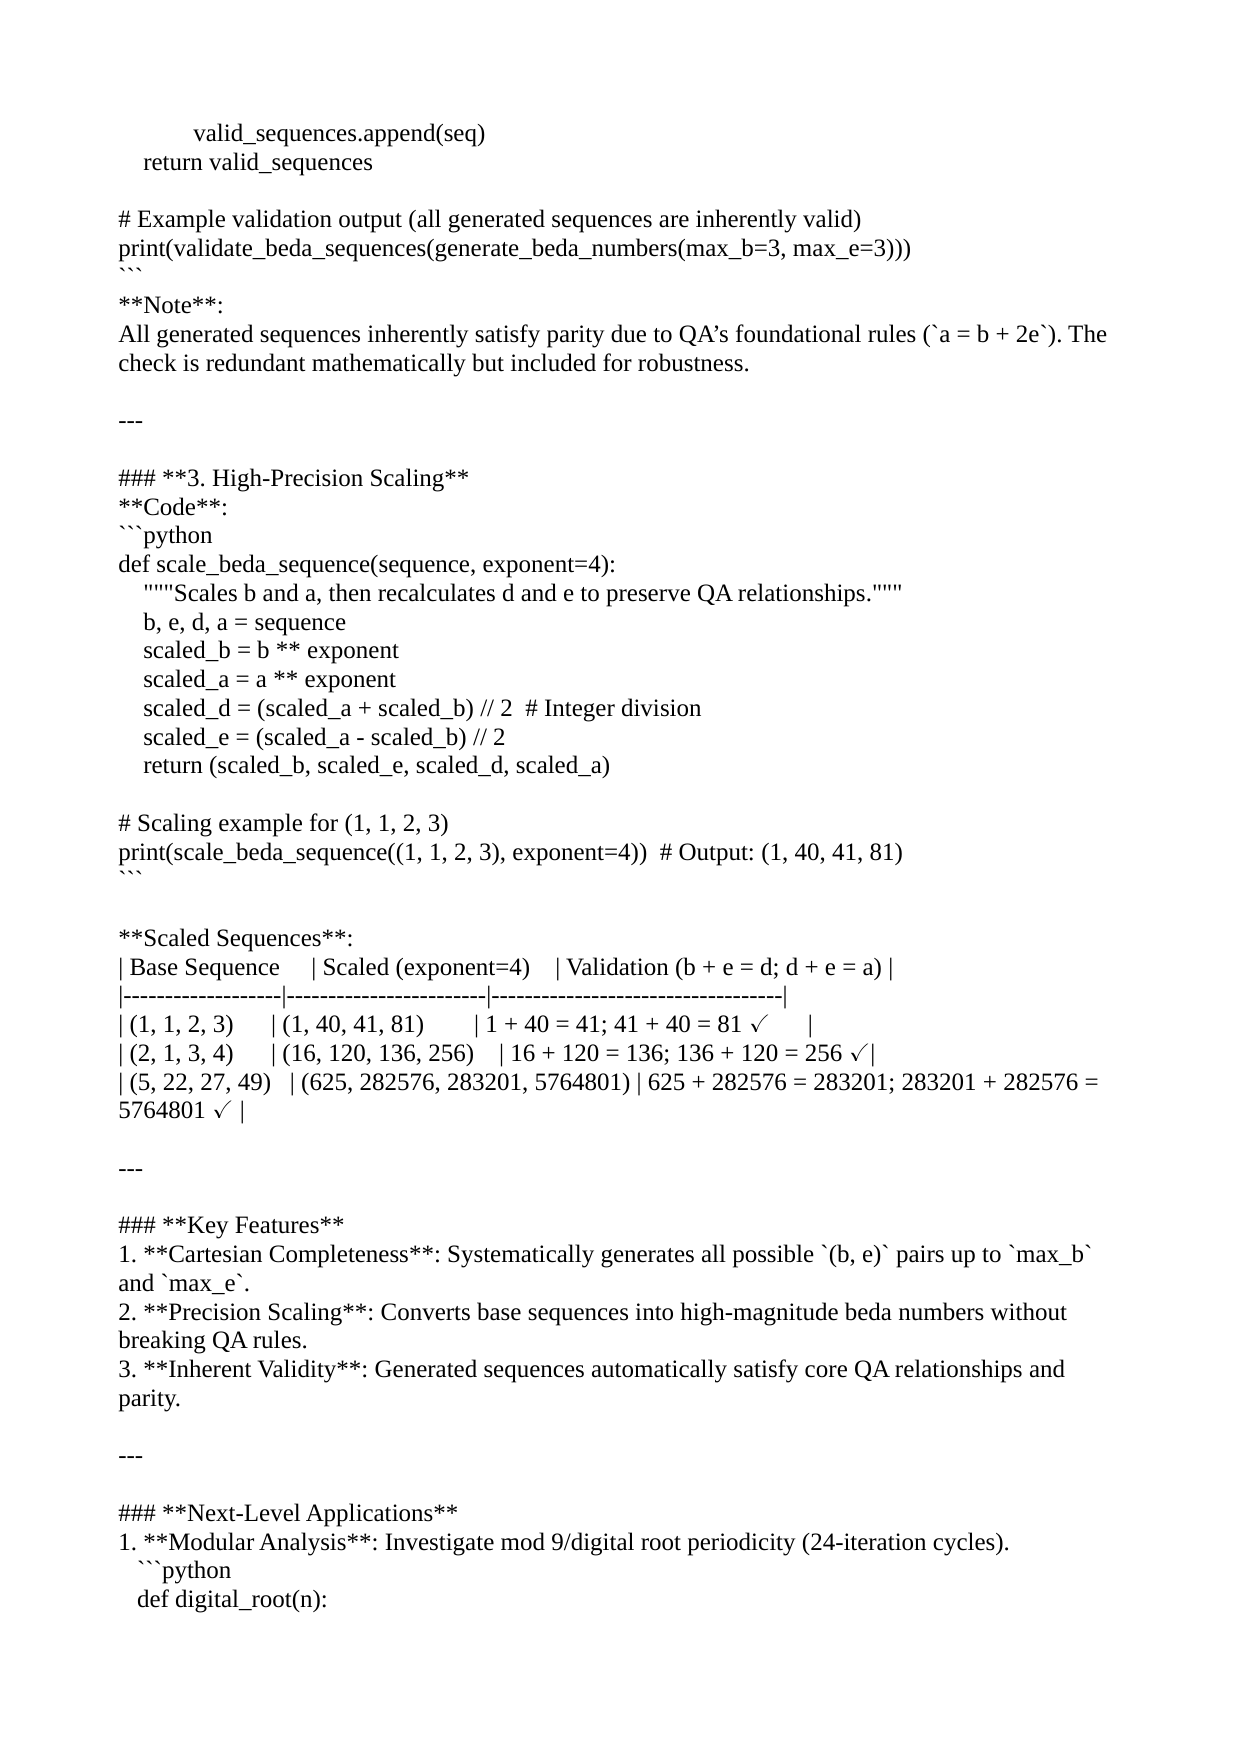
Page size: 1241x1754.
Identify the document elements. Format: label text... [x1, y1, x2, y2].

text scaled_e = (scaled_a - scaled_b) // 2 [118, 722, 1122, 751]
text --- [118, 1153, 1122, 1182]
text 3. **Inherent Validity**: Generated sequences automatically satisfy core QA relationships and parity. [118, 1354, 1122, 1412]
text """Scales b and a, then recalculates d and e to preserve QA relationships.""" [118, 578, 1122, 607]
text # Scaling example for (1, 1, 2, 3) [118, 808, 1122, 837]
text valid_sequences.append(seq) [118, 118, 1122, 147]
text def scale_beda_sequence(sequence, exponent=4): [118, 549, 1122, 578]
text | (1, 1, 2, 3) | (1, 40, 41, 81) | 1 + 40 = 41; 41 + 40 = 81 ✓ | [118, 1009, 1122, 1038]
text **Code**: [118, 492, 1122, 521]
text b, e, d, a = sequence [118, 607, 1122, 636]
text ``` [118, 866, 1122, 894]
text --- [118, 1441, 1122, 1469]
text print(scale_beda_sequence((1, 1, 2, 3), exponent=4)) # Output: (1, 40, 41, 81) [118, 837, 1122, 866]
text def digital_root(n): [118, 1584, 1122, 1613]
text 2. **Precision Scaling**: Converts base sequences into high-magnitude beda numbers without breaking QA rules. [118, 1297, 1122, 1354]
text All generated sequences inherently satisfy parity due to QA’s foundational rules (`a = b + 2e`). The check is redundant mathematically but included for robustness. [118, 319, 1122, 377]
text ```python [118, 521, 1122, 549]
text return valid_sequences [118, 147, 1122, 176]
text ```python [118, 1556, 1122, 1584]
text ``` [118, 262, 1122, 291]
text scaled_a = a ** exponent [118, 664, 1122, 693]
text **Scaled Sequences**: [118, 923, 1122, 952]
text scaled_b = b ** exponent [118, 636, 1122, 664]
text ### **3. High-Precision Scaling** [118, 463, 1122, 492]
text | (5, 22, 27, 49) | (625, 282576, 283201, 5764801) | 625 + 282576 = 283201; 283201 + 282576 = 5764801 ✓ | [118, 1067, 1122, 1124]
text --- [118, 406, 1122, 434]
text 1. **Cartesian Completeness**: Systematically generates all possible `(b, e)` pairs up to `max_b` and `max_e`. [118, 1239, 1122, 1297]
text ### **Key Features** [118, 1211, 1122, 1239]
text | Base Sequence | Scaled (exponent=4) | Validation (b + e = d; d + e = a) | [118, 952, 1122, 981]
text return (scaled_b, scaled_e, scaled_d, scaled_a) [118, 751, 1122, 779]
text 1. **Modular Analysis**: Investigate mod 9/digital root periodicity (24-iteration cycles). [118, 1527, 1122, 1556]
text | (2, 1, 3, 4) | (16, 120, 136, 256) | 16 + 120 = 136; 136 + 120 = 256 ✓| [118, 1038, 1122, 1067]
text print(validate_beda_sequences(generate_beda_numbers(max_b=3, max_e=3))) [118, 233, 1122, 262]
text # Example validation output (all generated sequences are inherently valid) [118, 204, 1122, 233]
text |-------------------|------------------------|-----------------------------------| [118, 981, 1122, 1009]
text **Note**: [118, 291, 1122, 319]
text scaled_d = (scaled_a + scaled_b) // 2 # Integer division [118, 693, 1122, 722]
text ### **Next-Level Applications** [118, 1498, 1122, 1527]
